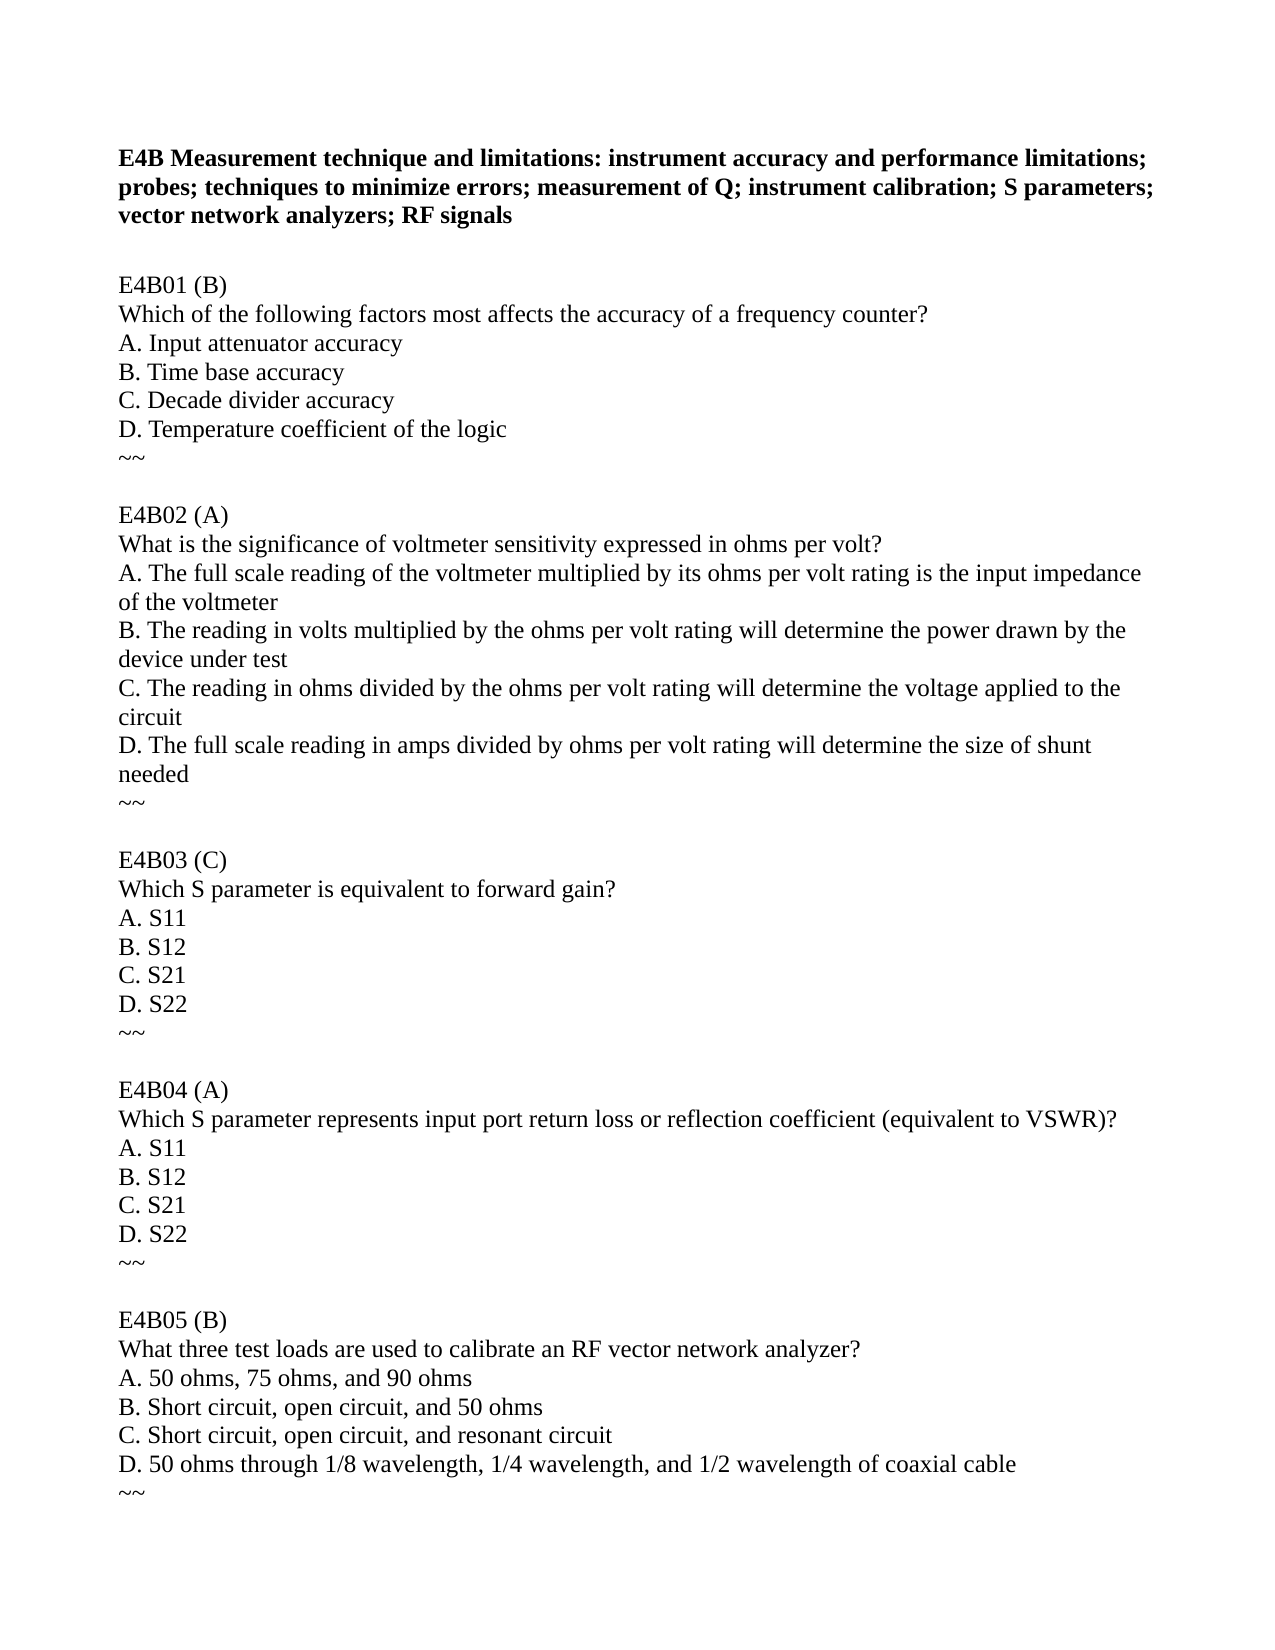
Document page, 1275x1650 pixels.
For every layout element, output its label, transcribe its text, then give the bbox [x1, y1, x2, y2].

text Which of the following factors most affects the accuracy of a frequency counter? [118, 299, 1157, 328]
text A. 50 ohms, 75 ohms, and 90 ohms [118, 1363, 1157, 1392]
text C. Decade divider accuracy [118, 386, 1157, 414]
text E4B04 (A) [118, 1076, 1157, 1104]
text ~~ [118, 1018, 1157, 1047]
text E4B05 (B) [118, 1306, 1157, 1334]
text B. Time base accuracy [118, 357, 1157, 386]
text ~~ [118, 443, 1157, 472]
text E4B01 (B) [118, 271, 1157, 299]
text C. Short circuit, open circuit, and resonant circuit [118, 1421, 1157, 1449]
text B. S12 [118, 932, 1157, 961]
text E4B03 (C) [118, 846, 1157, 874]
text B. The reading in volts multiplied by the ohms per volt rating will determine the power drawn by the device under test [118, 616, 1157, 673]
text E4B02 (A) [118, 501, 1157, 529]
text A. Input attenuator accuracy [118, 328, 1157, 357]
text What is the significance of voltmeter sensitivity expressed in ohms per volt? [118, 529, 1157, 558]
text D. The full scale reading in amps divided by ohms per volt rating will determine the size of shunt needed [118, 731, 1157, 788]
text A. The full scale reading of the voltmeter multiplied by its ohms per volt rating is the input impedance of the voltmeter [118, 558, 1157, 616]
text A. S11 [118, 1133, 1157, 1162]
text Which S parameter is equivalent to forward gain? [118, 874, 1157, 903]
text D. 50 ohms through 1/8 wavelength, 1/4 wavelength, and 1/2 wavelength of coaxial cable [118, 1449, 1157, 1478]
text Which S parameter represents input port return loss or reflection coefficient (equivalent to VSWR)? [118, 1104, 1157, 1133]
text B. S12 [118, 1162, 1157, 1191]
text C. S21 [118, 961, 1157, 989]
text B. Short circuit, open circuit, and 50 ohms [118, 1392, 1157, 1421]
text D. Temperature coefficient of the logic [118, 414, 1157, 443]
text D. S22 [118, 989, 1157, 1018]
text What three test loads are used to calibrate an RF vector network analyzer? [118, 1334, 1157, 1363]
text ~~ [118, 1478, 1157, 1507]
text C. S21 [118, 1191, 1157, 1219]
text D. S22 [118, 1219, 1157, 1248]
text A. S11 [118, 903, 1157, 932]
text ~~ [118, 788, 1157, 817]
text ~~ [118, 1248, 1157, 1277]
text C. The reading in ohms divided by the ohms per volt rating will determine the voltage applied to the circuit [118, 673, 1157, 731]
subtitle E4B Measurement technique and limitations: instrument accuracy and performance limitations; probes; techniques to minimize errors; measurement of Q; instrument calibration; S parameters; vector network analyzers; RF signals [118, 143, 1157, 229]
